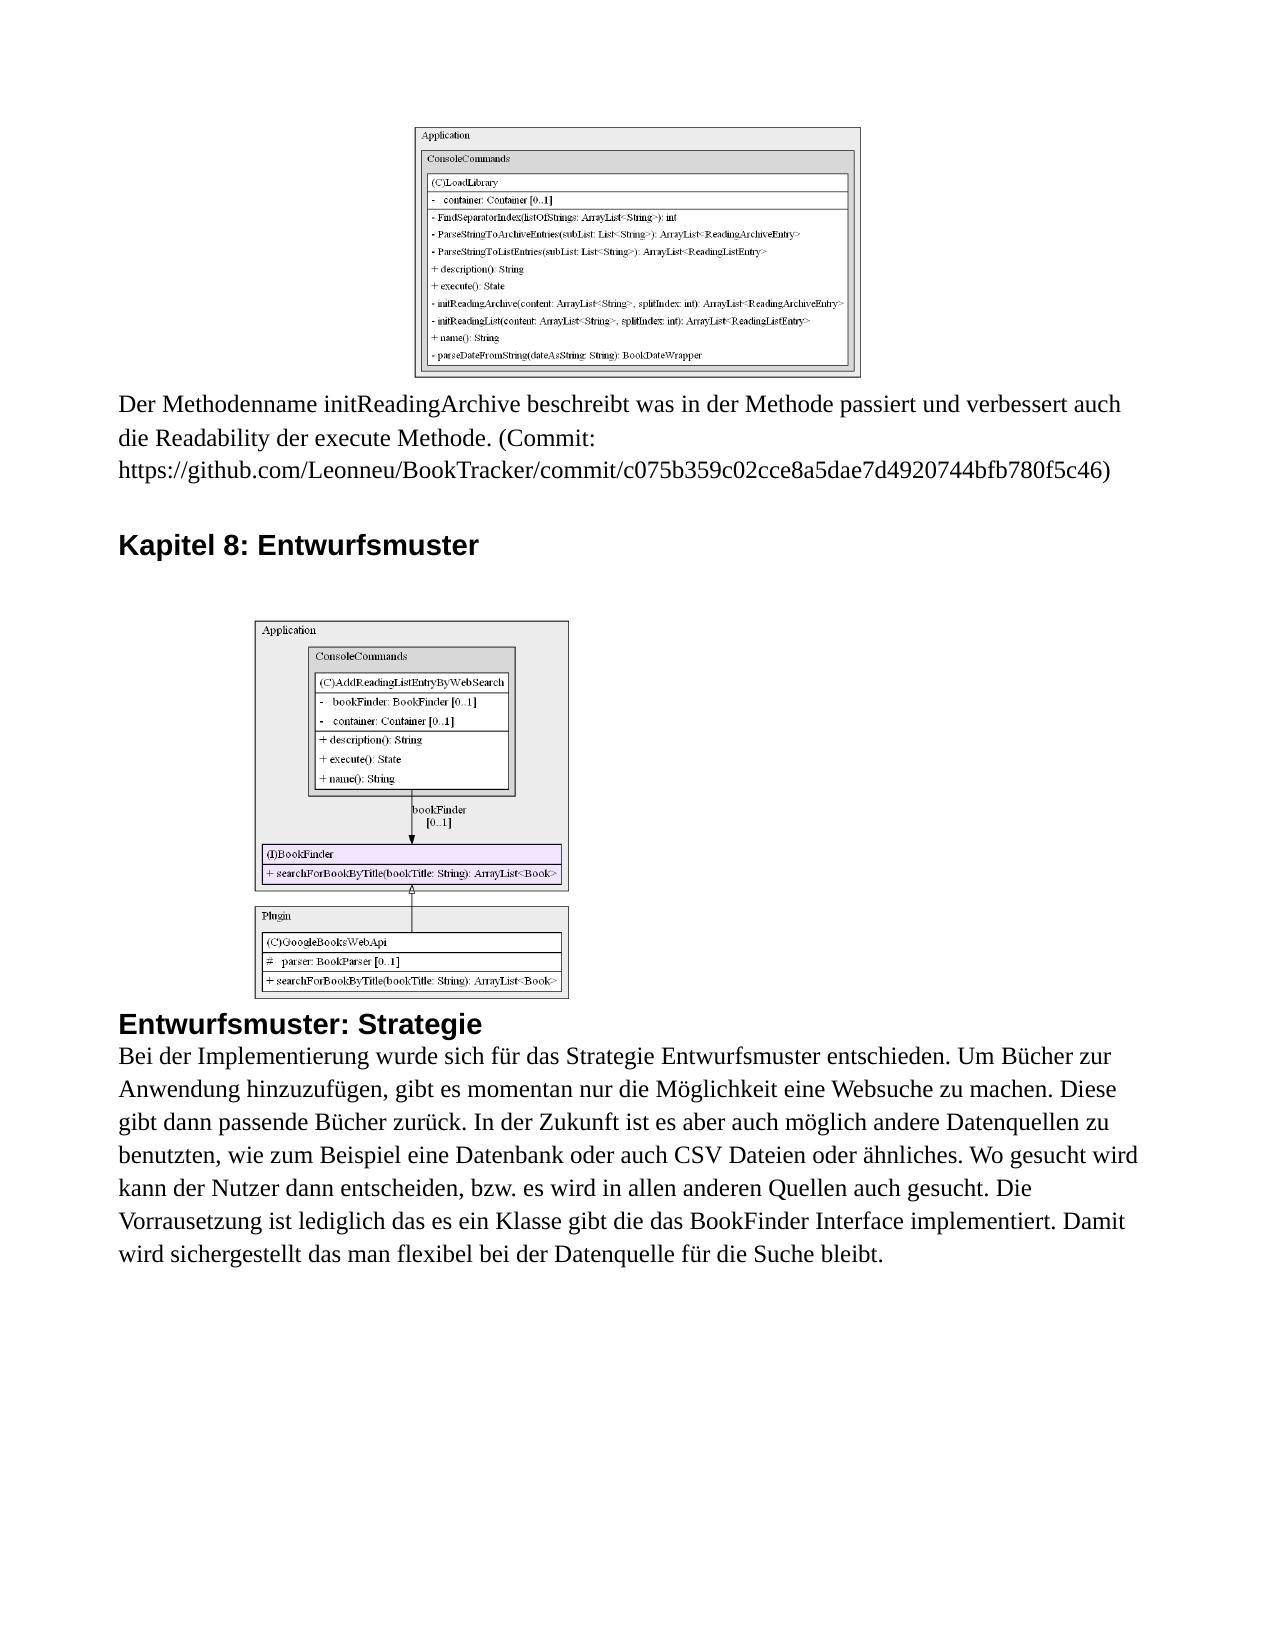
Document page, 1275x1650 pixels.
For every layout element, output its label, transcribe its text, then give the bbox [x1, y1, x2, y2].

picture [245, 611, 578, 1008]
text Bei der Implementierung wurde sich für das Strategie Entwurfsmuster entschieden. Um Bücher zur Anwendung hinzuzufügen, gibt es momentan nur die Möglichkeit eine Websuche zu machen. Diese gibt dann passende Bücher zurück. In der Zukunft ist es aber auch möglich andere Datenquellen zu benutzten, wie zum Beispiel eine Datenbank oder auch CSV Dateien oder ähnliches. Wo gesucht wird kann der Nutzer dann entscheiden, bzw. es wird in allen anderen Quellen auch gesucht. Die Vorrausetzung ist lediglich das es ein Klasse gibt die das BookFinder Interface implementiert. Damit wird sichergestellt das man flexibel bei der Datenquelle für die Suche bleibt. [118, 1041, 1157, 1268]
subtitle Kapitel 8: Entwurfsmuster [118, 528, 1157, 562]
picture [406, 118, 869, 386]
subtitle Entwurfsmuster: Strategie [118, 589, 1157, 1041]
text Der Methodenname initReadingArchive beschreibt was in der Methode passiert und verbessert auch die Readability der execute Methode. (Commit: https://github.com/Leonneu/BookTracker/commit/c075b359c02cce8a5dae7d4920744bfb780f5c46) [118, 118, 1157, 484]
